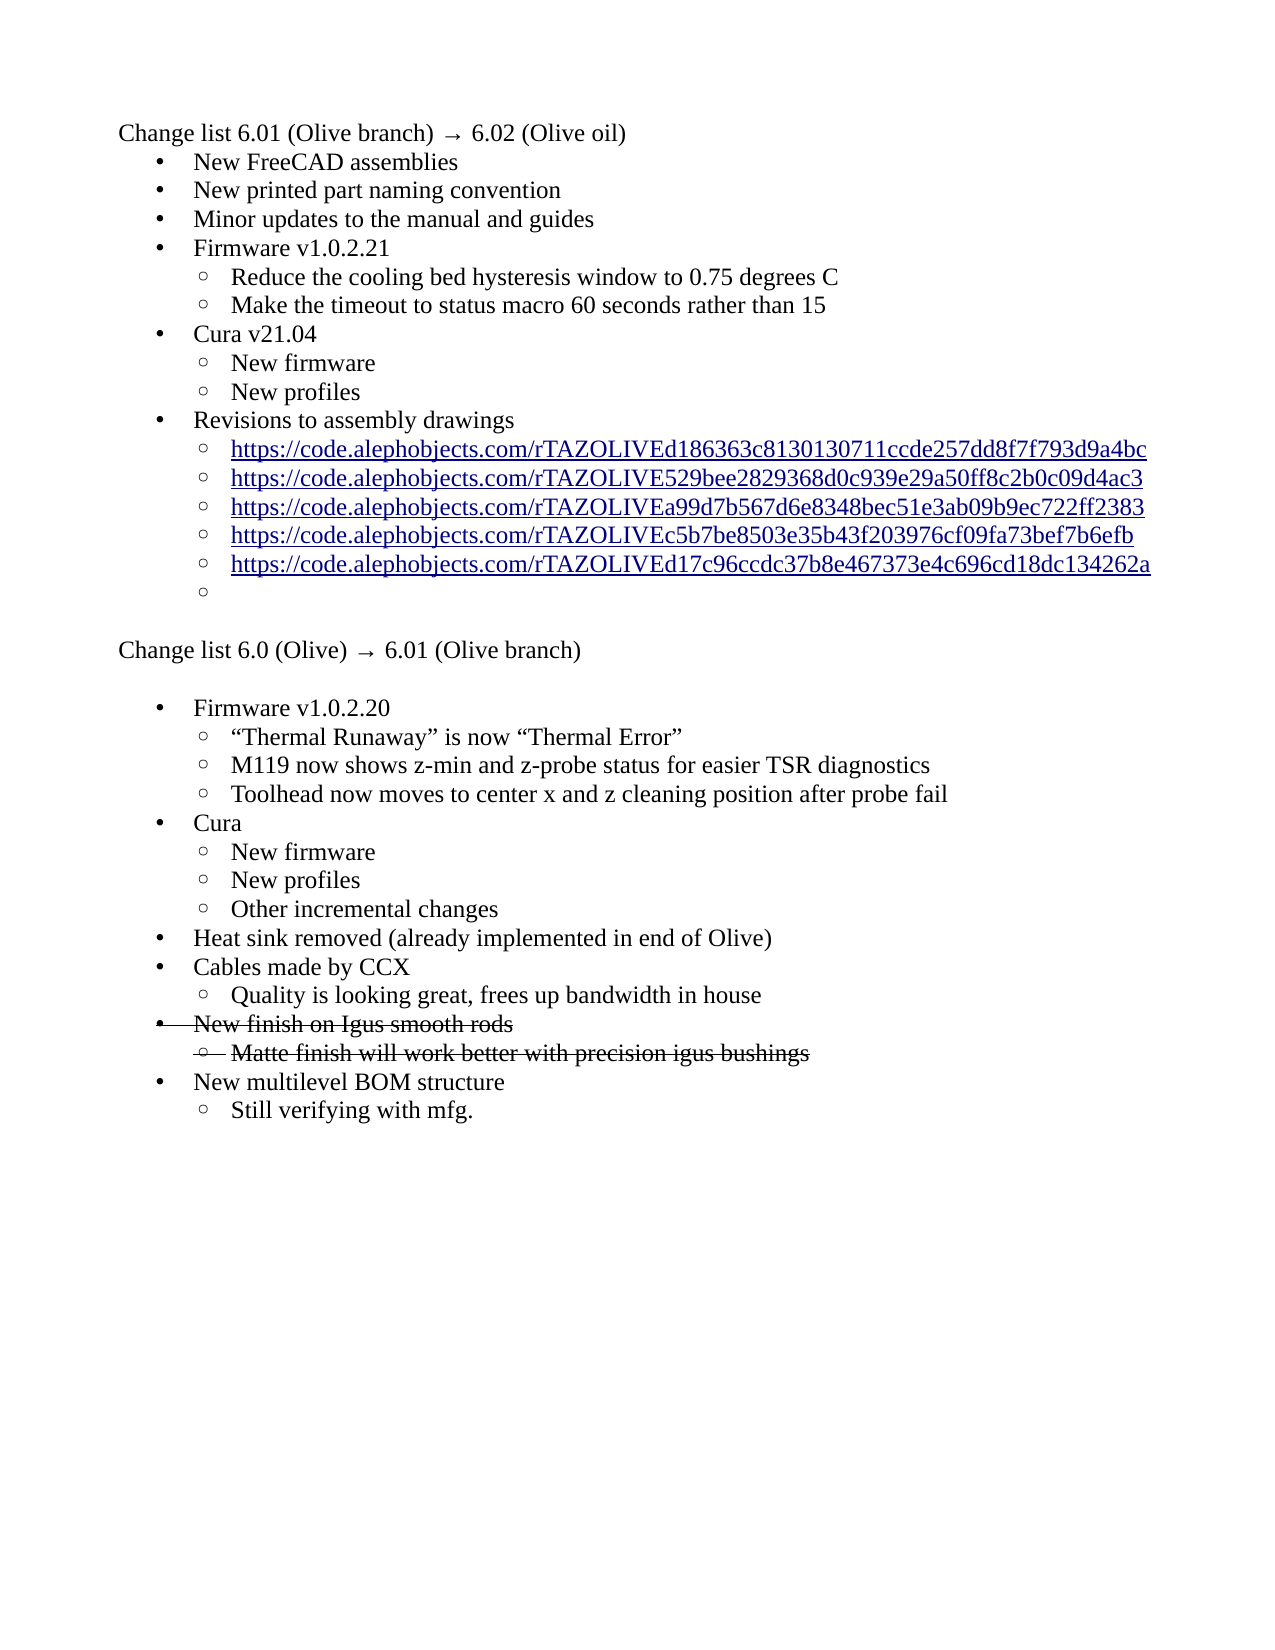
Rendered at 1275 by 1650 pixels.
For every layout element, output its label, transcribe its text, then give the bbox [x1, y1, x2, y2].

list New profiles [193, 377, 1157, 406]
list https://code.alephobjects.com/rTAZOLIVEa99d7b567d6e8348bec51e3ab09b9ec722ff2383 [193, 492, 1157, 521]
list Quality is looking great, frees up bandwidth in house [193, 981, 1157, 1009]
list M119 now shows z-min and z-probe status for easier TSR diagnostics [193, 751, 1157, 779]
list Cura v21.04 [156, 319, 1157, 348]
list Minor updates to the manual and guides [156, 204, 1157, 233]
list New multilevel BOM structure [156, 1067, 1157, 1096]
list Firmware v1.0.2.21 [156, 233, 1157, 262]
list Matte finish will work better with precision igus bushings [193, 1038, 1157, 1067]
list https://code.alephobjects.com/rTAZOLIVEd17c96ccdc37b8e467373e4c696cd18dc134262a [193, 549, 1157, 578]
list New profiles [193, 866, 1157, 894]
list “Thermal Runaway” is now “Thermal Error” [193, 722, 1157, 751]
list Make the timeout to status macro 60 seconds rather than 15 [193, 291, 1157, 319]
list Toolhead now moves to center x and z cleaning position after probe fail [193, 779, 1157, 808]
list New finish on Igus smooth rods [156, 1009, 1157, 1038]
list https://code.alephobjects.com/rTAZOLIVEc5b7be8503e35b43f203976cf09fa73bef7b6efb [193, 521, 1157, 549]
list Firmware v1.0.2.20 [156, 693, 1157, 722]
list Heat sink removed (already implemented in end of Olive) [156, 923, 1157, 952]
list Revisions to assembly drawings [156, 406, 1157, 434]
list New firmware [193, 837, 1157, 866]
list Cura [156, 808, 1157, 837]
list Cables made by CCX [156, 952, 1157, 981]
list Reduce the cooling bed hysteresis window to 0.75 degrees C [193, 262, 1157, 291]
list https://code.alephobjects.com/rTAZOLIVEd186363c8130130711ccde257dd8f7f793d9a4bc [193, 434, 1157, 463]
list New printed part naming convention [156, 176, 1157, 204]
list New FreeCAD assemblies [156, 147, 1157, 176]
list Still verifying with mfg. [193, 1096, 1157, 1124]
list Other incremental changes [193, 894, 1157, 923]
list New firmware [193, 348, 1157, 377]
text Change list 6.0 (Olive) → 6.01 (Olive branch) [118, 636, 1157, 664]
text Change list 6.01 (Olive branch) → 6.02 (Olive oil) [118, 118, 1157, 147]
list https://code.alephobjects.com/rTAZOLIVE529bee2829368d0c939e29a50ff8c2b0c09d4ac3 [193, 463, 1157, 492]
